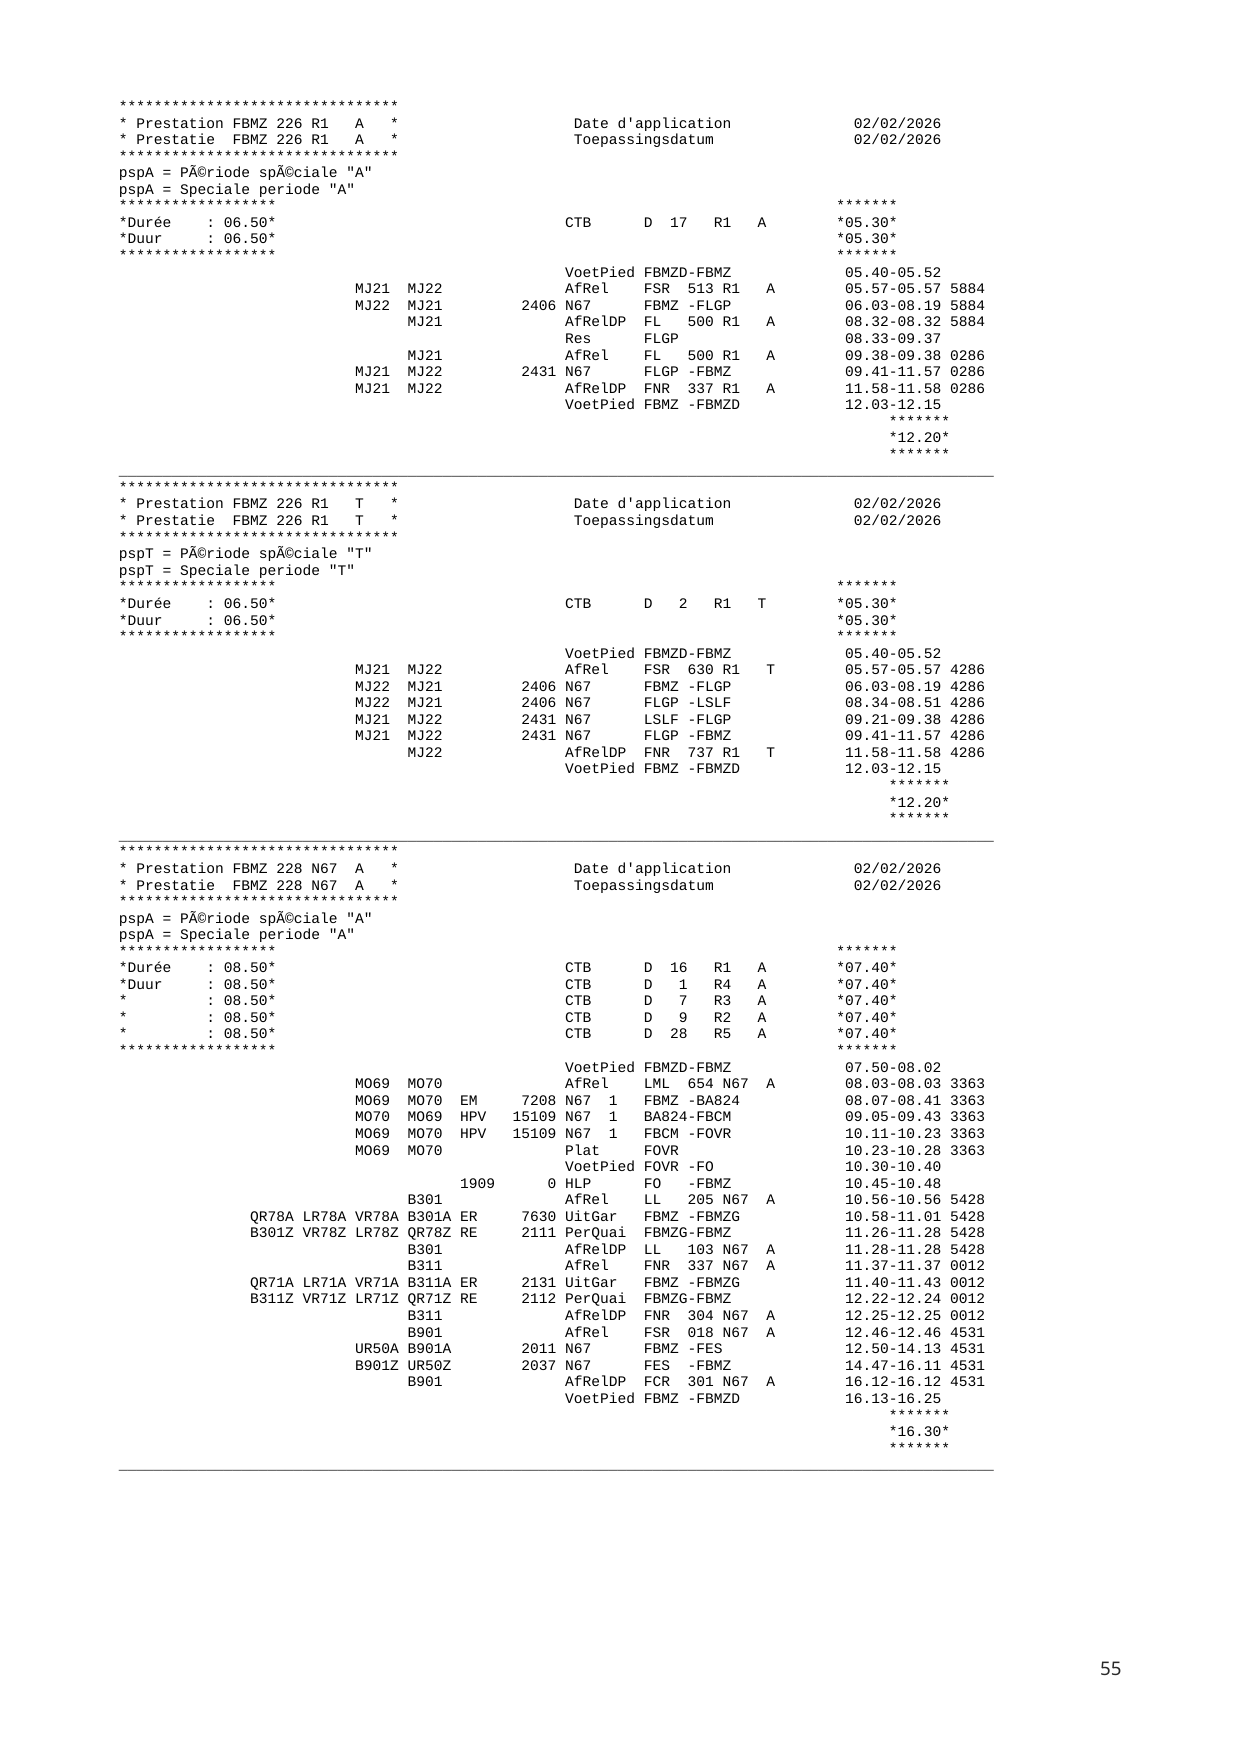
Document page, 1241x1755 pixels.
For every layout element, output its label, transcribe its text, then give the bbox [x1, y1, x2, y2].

text ******************************** * Prestation FBMZ 226 R1 A * Date d'application 02/02/2026 * Prestatie FBMZ 226 R1 A * Toepassingsdatum 02/02/2026 ******************************** pspA = PÃ©riode spÃ©ciale "A" pspA = Speciale periode "A" ****************** ******* *Durée : 06.50* CTB D 17 R1 A *05.30* *Duur : 06.50* *05.30* ****************** ******* VoetPied FBMZD-FBMZ 05.40-05.52 MJ21 MJ22 AfRel FSR 513 R1 A 05.57-05.57 5884 MJ22 MJ21 2406 N67 FBMZ -FLGP 06.03-08.19 5884 MJ21 AfRelDP FL 500 R1 A 08.32-08.32 5884 Res FLGP 08.33-09.37 MJ21 AfRel FL 500 R1 A 09.38-09.38 0286 MJ21 MJ22 2431 N67 FLGP -FBMZ 09.41-11.57 0286 MJ21 MJ22 AfRelDP FNR 337 R1 A 11.58-11.58 0286 VoetPied FBMZ -FBMZD 12.03-12.15 ******* *12.20* ******* ____________________________________________________________________________________________________ [119, 99, 1122, 480]
text ******************************** * Prestation FBMZ 228 N67 A * Date d'application 02/02/2026 * Prestatie FBMZ 228 N67 A * Toepassingsdatum 02/02/2026 ******************************** pspA = PÃ©riode spÃ©ciale "A" pspA = Speciale periode "A" ****************** ******* *Durée : 08.50* CTB D 16 R1 A *07.40* *Duur : 08.50* CTB D 1 R4 A *07.40* * : 08.50* CTB D 7 R3 A *07.40* * : 08.50* CTB D 9 R2 A *07.40* * : 08.50* CTB D 28 R5 A *07.40* ****************** ******* VoetPied FBMZD-FBMZ 07.50-08.02 MO69 MO70 AfRel LML 654 N67 A 08.03-08.03 3363 MO69 MO70 EM 7208 N67 1 FBMZ -BA824 08.07-08.41 3363 MO70 MO69 HPV 15109 N67 1 BA824-FBCM 09.05-09.43 3363 MO69 MO70 HPV 15109 N67 1 FBCM -FOVR 10.11-10.23 3363 MO69 MO70 Plat FOVR 10.23-10.28 3363 VoetPied FOVR -FO 10.30-10.40 1909 0 HLP FO -FBMZ 10.45-10.48 B301 AfRel LL 205 N67 A 10.56-10.56 5428 QR78A LR78A VR78A B301A ER 7630 UitGar FBMZ -FBMZG 10.58-11.01 5428 B301Z VR78Z LR78Z QR78Z RE 2111 PerQuai FBMZG-FBMZ 11.26-11.28 5428 B301 AfRelDP LL 103 N67 A 11.28-11.28 5428 B311 AfRel FNR 337 N67 A 11.37-11.37 0012 QR71A LR71A VR71A B311A ER 2131 UitGar FBMZ -FBMZG 11.40-11.43 0012 B311Z VR71Z LR71Z QR71Z RE 2112 PerQuai FBMZG-FBMZ 12.22-12.24 0012 B311 AfRelDP FNR 304 N67 A 12.25-12.25 0012 B901 AfRel FSR 018 N67 A 12.46-12.46 4531 UR50A B901A 2011 N67 FBMZ -FES 12.50-14.13 4531 B901Z UR50Z 2037 N67 FES -FBMZ 14.47-16.11 4531 B901 AfRelDP FCR 301 N67 A 16.12-16.12 4531 VoetPied FBMZ -FBMZD 16.13-16.25 ******* *16.30* ******* ____________________________________________________________________________________________________ [119, 844, 1122, 1474]
text ******************************** * Prestation FBMZ 226 R1 T * Date d'application 02/02/2026 * Prestatie FBMZ 226 R1 T * Toepassingsdatum 02/02/2026 ******************************** pspT = PÃ©riode spÃ©ciale "T" pspT = Speciale periode "T" ****************** ******* *Durée : 06.50* CTB D 2 R1 T *05.30* *Duur : 06.50* *05.30* ****************** ******* VoetPied FBMZD-FBMZ 05.40-05.52 MJ21 MJ22 AfRel FSR 630 R1 T 05.57-05.57 4286 MJ22 MJ21 2406 N67 FBMZ -FLGP 06.03-08.19 4286 MJ22 MJ21 2406 N67 FLGP -LSLF 08.34-08.51 4286 MJ21 MJ22 2431 N67 LSLF -FLGP 09.21-09.38 4286 MJ21 MJ22 2431 N67 FLGP -FBMZ 09.41-11.57 4286 MJ22 AfRelDP FNR 737 R1 T 11.58-11.58 4286 VoetPied FBMZ -FBMZD 12.03-12.15 ******* *12.20* ******* ____________________________________________________________________________________________________ [119, 480, 1122, 844]
